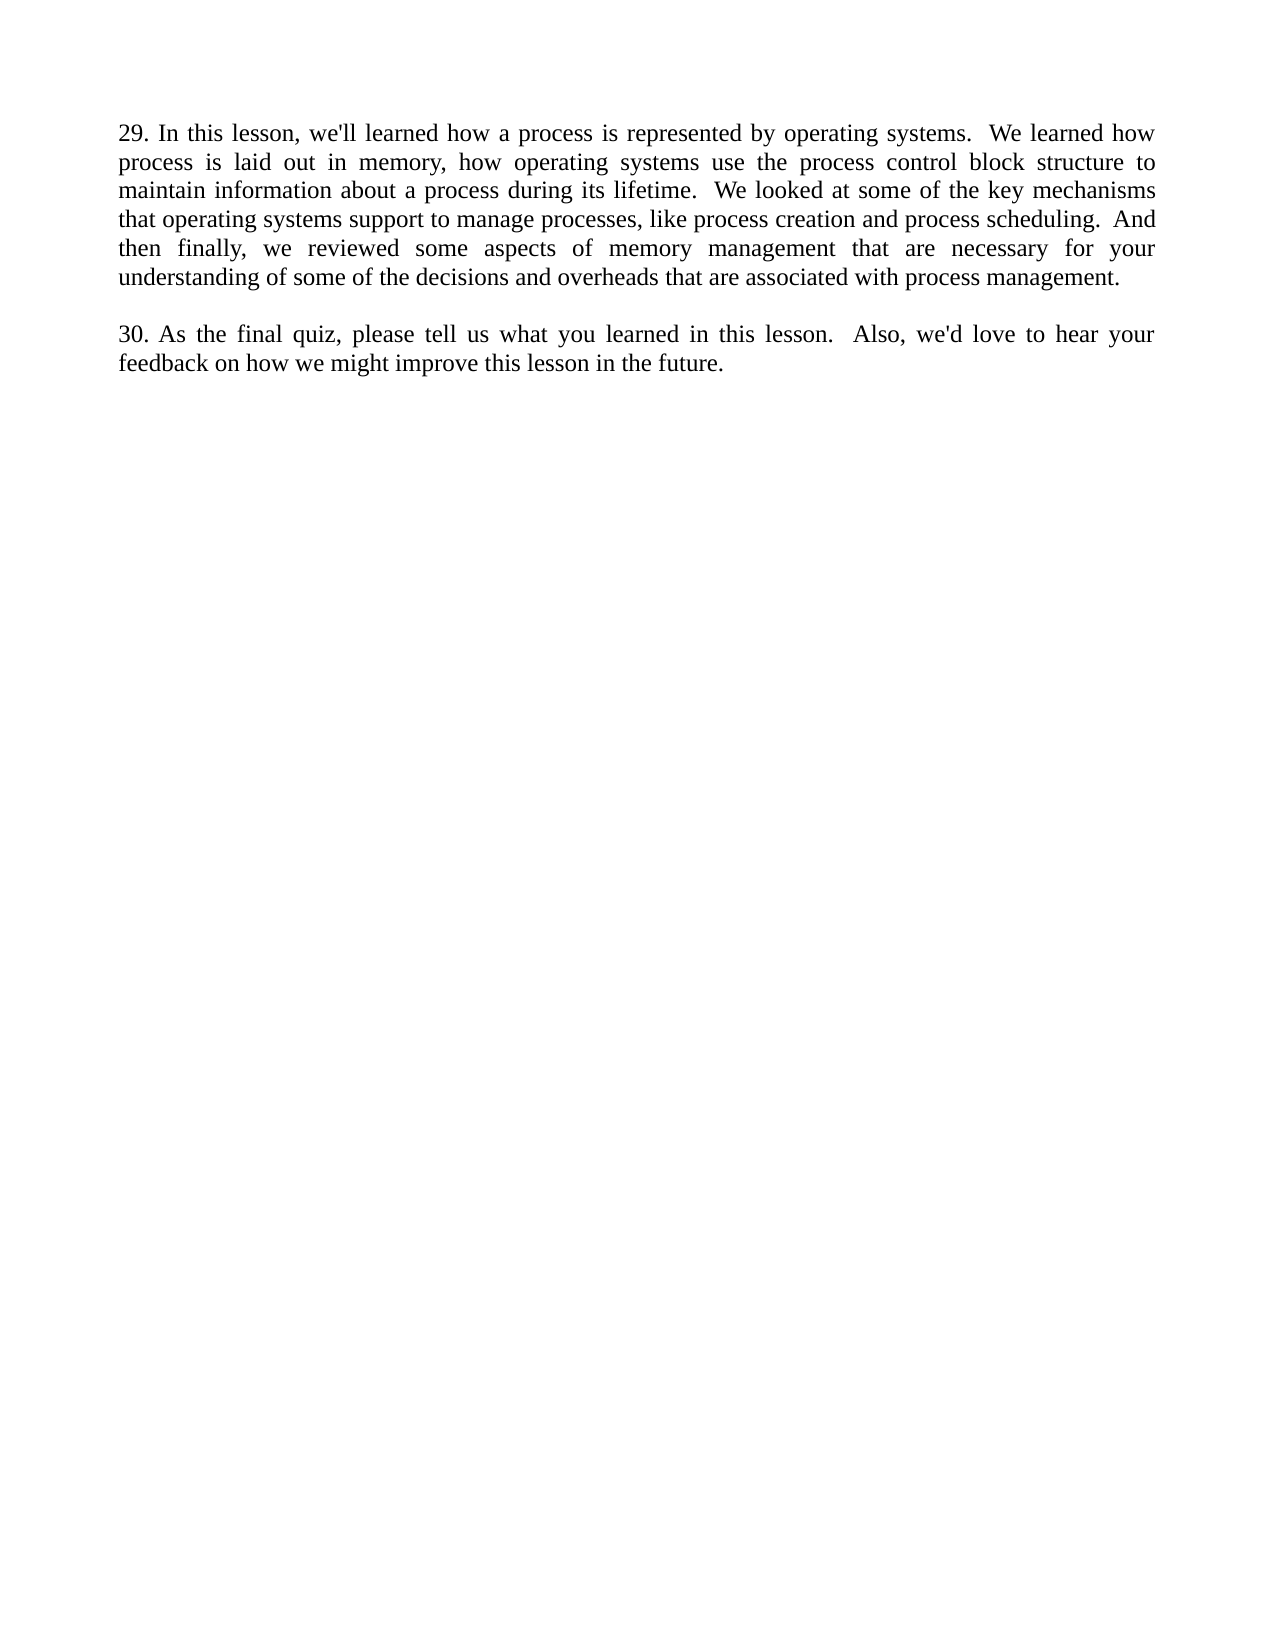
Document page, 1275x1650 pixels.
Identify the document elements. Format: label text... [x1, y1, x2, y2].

text 29. In this lesson, we'll learned how a process is represented by operating systems. We learned how process is laid out in memory, how operating systems use the process control block structure to maintain information about a process during its lifetime. We looked at some of the key mechanisms that operating systems support to manage processes, like process creation and process scheduling. And then finally, we reviewed some aspects of memory management that are necessary for your understanding of some of the decisions and overheads that are associated with process management. [118, 118, 1157, 291]
text 30. As the final quiz, please tell us what you learned in this lesson. Also, we'd love to hear your feedback on how we might improve this lesson in the future. [118, 319, 1157, 377]
